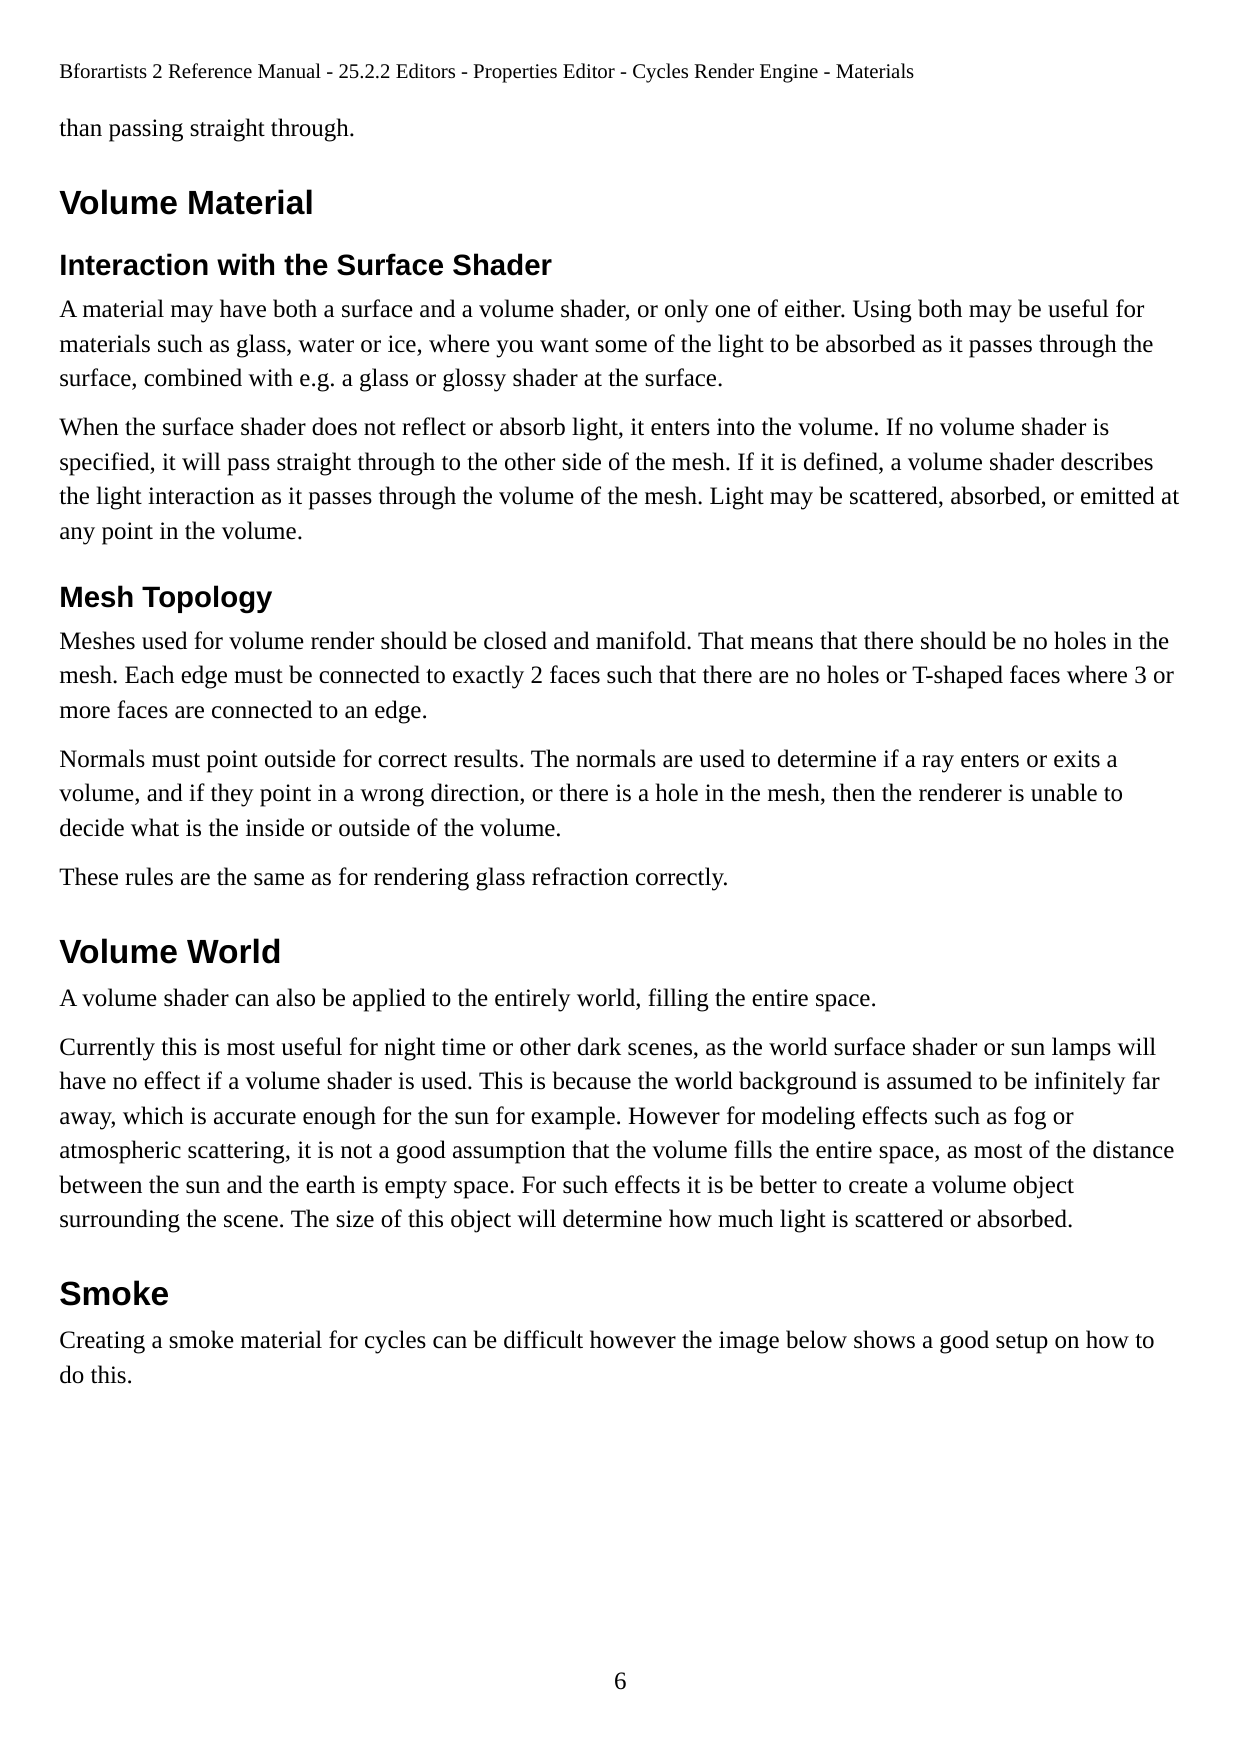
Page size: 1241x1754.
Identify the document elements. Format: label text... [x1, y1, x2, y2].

subtitle Smoke [59, 1274, 1181, 1313]
subtitle Interaction with the Surface Shader [59, 248, 1181, 282]
subtitle Volume Material [59, 182, 1181, 221]
text than passing straight through. [59, 113, 1181, 141]
text Normals must point outside for correct results. The normals are used to determine if a ray enters or exits a volume, and if they point in a wrong direction, or there is a hole in the mesh, then the renderer is unable to decide what is the inside or outside of the volume. [59, 744, 1181, 842]
text These rules are the same as for rendering glass refraction correctly. [59, 862, 1181, 891]
text A material may have both a surface and a volume shader, or only one of either. Using both may be useful for materials such as glass, water or ice, where you want some of the light to be absorbed as it passes through the surface, combined with e.g. a glass or glossy shader at the surface. [59, 294, 1181, 392]
subtitle Volume World [59, 932, 1181, 970]
subtitle Mesh Topology [59, 579, 1181, 613]
text Meshes used for volume render should be closed and manifold. That means that there should be no holes in the mesh. Each edge must be connected to exactly 2 faces such that there are no holes or T-shaped faces where 3 or more faces are connected to an edge. [59, 626, 1181, 723]
text A volume shader can also be applied to the entirely world, filling the entire space. [59, 983, 1181, 1012]
text When the surface shader does not reflect or absorb light, it enters into the volume. If no volume shader is specified, it will pass straight through to the other side of the mesh. If it is defined, a volume shader describes the light interaction as it passes through the volume of the mesh. Light may be scattered, absorbed, or emitted at any point in the volume. [59, 412, 1181, 545]
text Currently this is most useful for night time or other dark scenes, as the world surface shader or sun lamps will have no effect if a volume shader is used. This is because the world background is assumed to be infinitely far away, which is accurate enough for the sun for example. However for modeling effects such as fog or atmospheric scattering, it is not a good assumption that the volume fills the entire space, as most of the distance between the sun and the earth is empty space. For such effects it is be better to create a volume object surrounding the scene. The size of this object will determine how much light is scattered or absorbed. [59, 1032, 1181, 1233]
text Creating a smoke material for cycles can be difficult however the image below shows a good setup on how to do this. [59, 1325, 1181, 1389]
